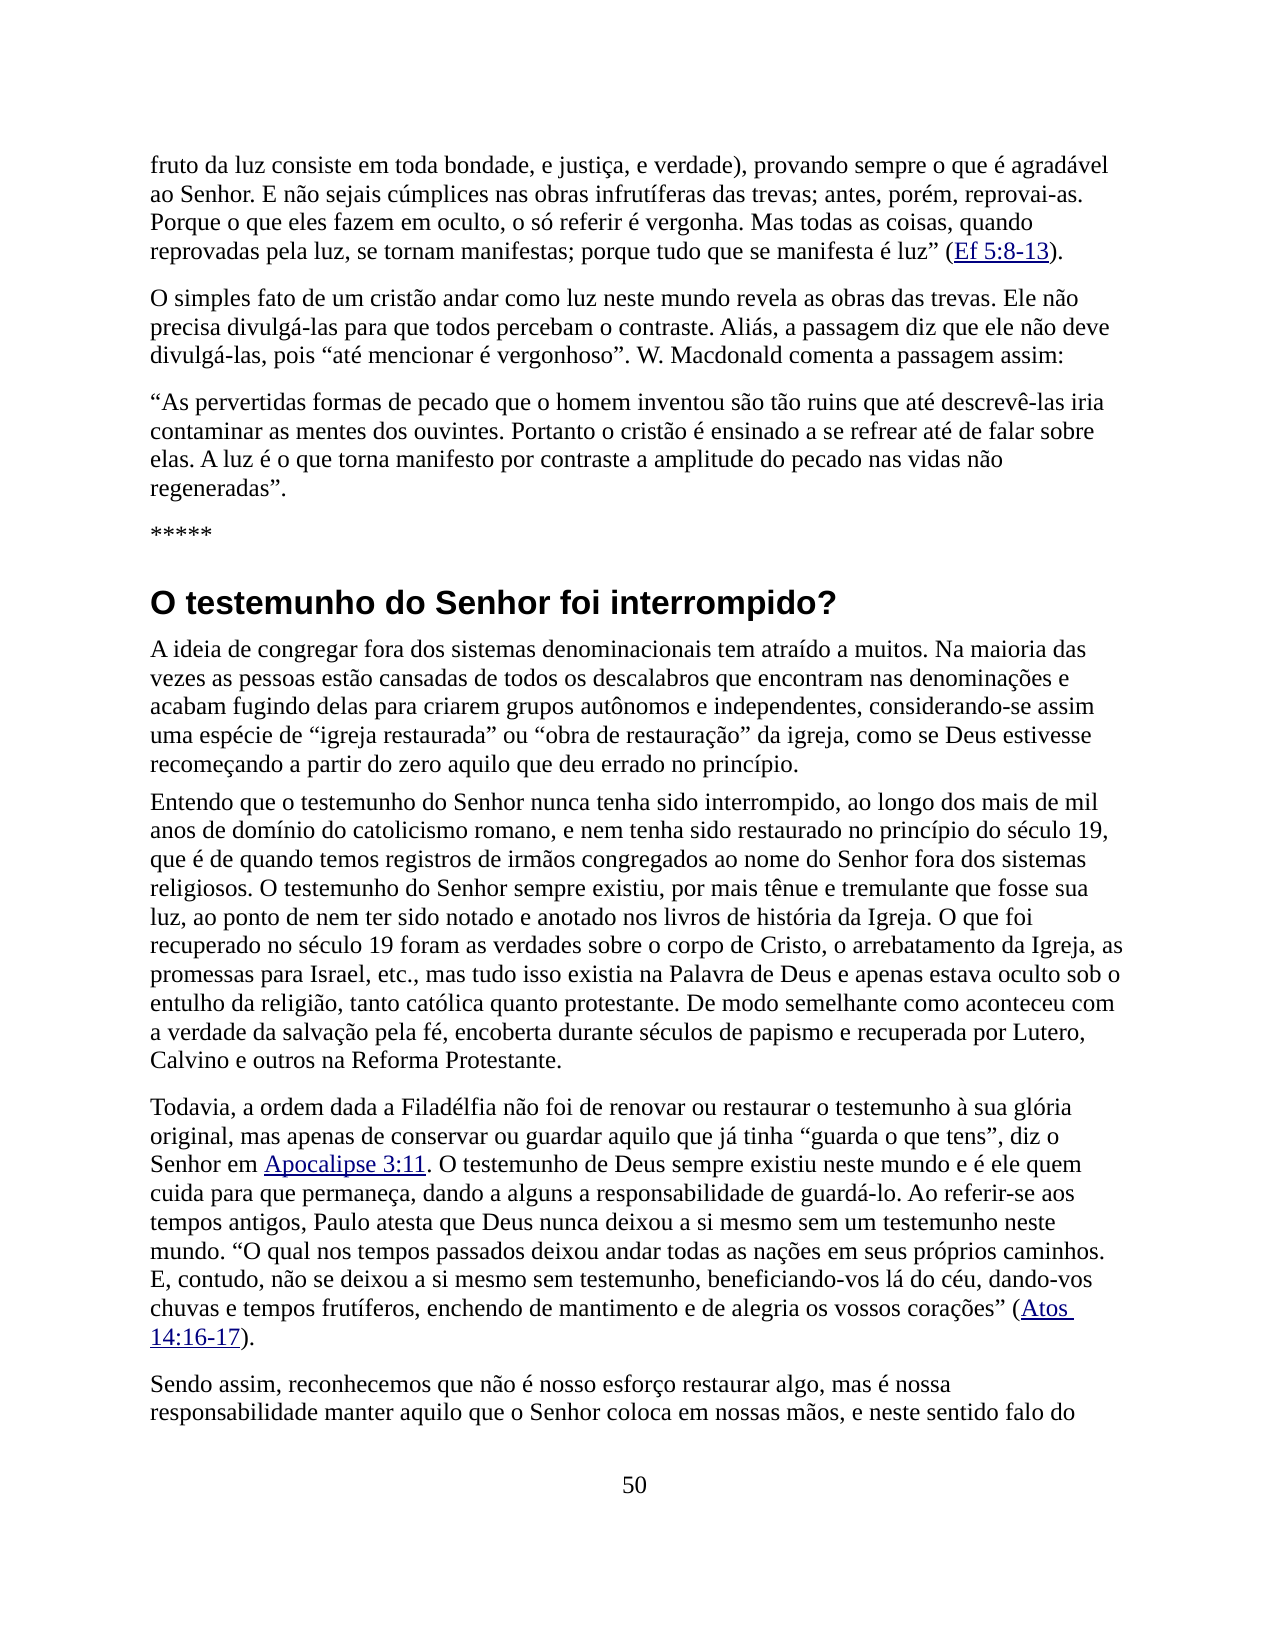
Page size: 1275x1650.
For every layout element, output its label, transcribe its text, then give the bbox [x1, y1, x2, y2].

text “As pervertidas formas de pecado que o homem inventou são tão ruins que até descrevê-las iria contaminar as mentes dos ouvintes. Portanto o cristão é ensinado a se refrear até de falar sobre elas. A luz é o que torna manifesto por contraste a amplitude do pecado nas vidas não regeneradas”. [150, 387, 1125, 502]
text Todavia, a ordem dada a Filadélfia não foi de renovar ou restaurar o testemunho à sua glória original, mas apenas de conservar ou guardar aquilo que já tinha “guarda o que tens”, diz o Senhor em Apocalipse 3:11. O testemunho de Deus sempre existiu neste mundo e é ele quem cuida para que permaneça, dando a alguns a responsabilidade de guardá-lo. Ao referir-se aos tempos antigos, Paulo atesta que Deus nunca deixou a si mesmo sem um testemunho neste mundo. “O qual nos tempos passados deixou andar todas as nações em seus próprios caminhos. E, contudo, não se deixou a si mesmo sem testemunho, beneficiando-vos lá do céu, dando-vos chuvas e tempos frutíferos, enchendo de mantimento e de alegria os vossos corações” (Atos 14:16-17). [150, 1092, 1125, 1351]
text ***** [150, 520, 1125, 549]
text O simples fato de um cristão andar como luz neste mundo revela as obras das trevas. Ele não precisa divulgá-las para que todos percebam o contraste. Aliás, a passagem diz que ele não deve divulgá-las, pois “até mencionar é vergonhoso”. W. Macdonald comenta a passagem assim: [150, 283, 1125, 369]
text fruto da luz consiste em toda bondade, e justiça, e verdade), provando sempre o que é agradável ao Senhor. E não sejais cúmplices nas obras infrutíferas das trevas; antes, porém, reprovai-as. Porque o que eles fazem em oculto, o só referir é vergonha. Mas todas as coisas, quando reprovadas pela luz, se tornam manifestas; porque tudo que se manifesta é luz” (Ef 5:8-13). [150, 150, 1125, 265]
text A ideia de congregar fora dos sistemas denominacionais tem atraído a muitos. Na maioria das vezes as pessoas estão cansadas de todos os descalabros que encontram nas denominações e acabam fugindo delas para criarem grupos autônomos e independentes, considerando-se assim uma espécie de “igreja restaurada” ou “obra de restauração” da igreja, como se Deus estivesse recomeçando a partir do zero aquilo que deu errado no princípio. [150, 634, 1125, 778]
subtitle O testemunho do Senhor foi interrompido? [150, 583, 1125, 621]
text Entendo que o testemunho do Senhor nunca tenha sido interrompido, ao longo dos mais de mil anos de domínio do catolicismo romano, e nem tenha sido restaurado no princípio do século 19, que é de quando temos registros de irmãos congregados ao nome do Senhor fora dos sistemas religiosos. O testemunho do Senhor sempre existiu, por mais tênue e tremulante que fosse sua luz, ao ponto de nem ter sido notado e anotado nos livros de história da Igreja. O que foi recuperado no século 19 foram as verdades sobre o corpo de Cristo, o arrebatamento da Igreja, as promessas para Israel, etc., mas tudo isso existia na Palavra de Deus e apenas estava oculto sob o entulho da religião, tanto católica quanto protestante. De modo semelhante como aconteceu com a verdade da salvação pela fé, encoberta durante séculos de papismo e recuperada por Lutero, Calvino e outros na Reforma Protestante. [150, 787, 1125, 1074]
text Sendo assim, reconhecemos que não é nosso esforço restaurar algo, mas é nossa responsabilidade manter aquilo que o Senhor coloca em nossas mãos, e neste sentido falo do [150, 1369, 1125, 1426]
